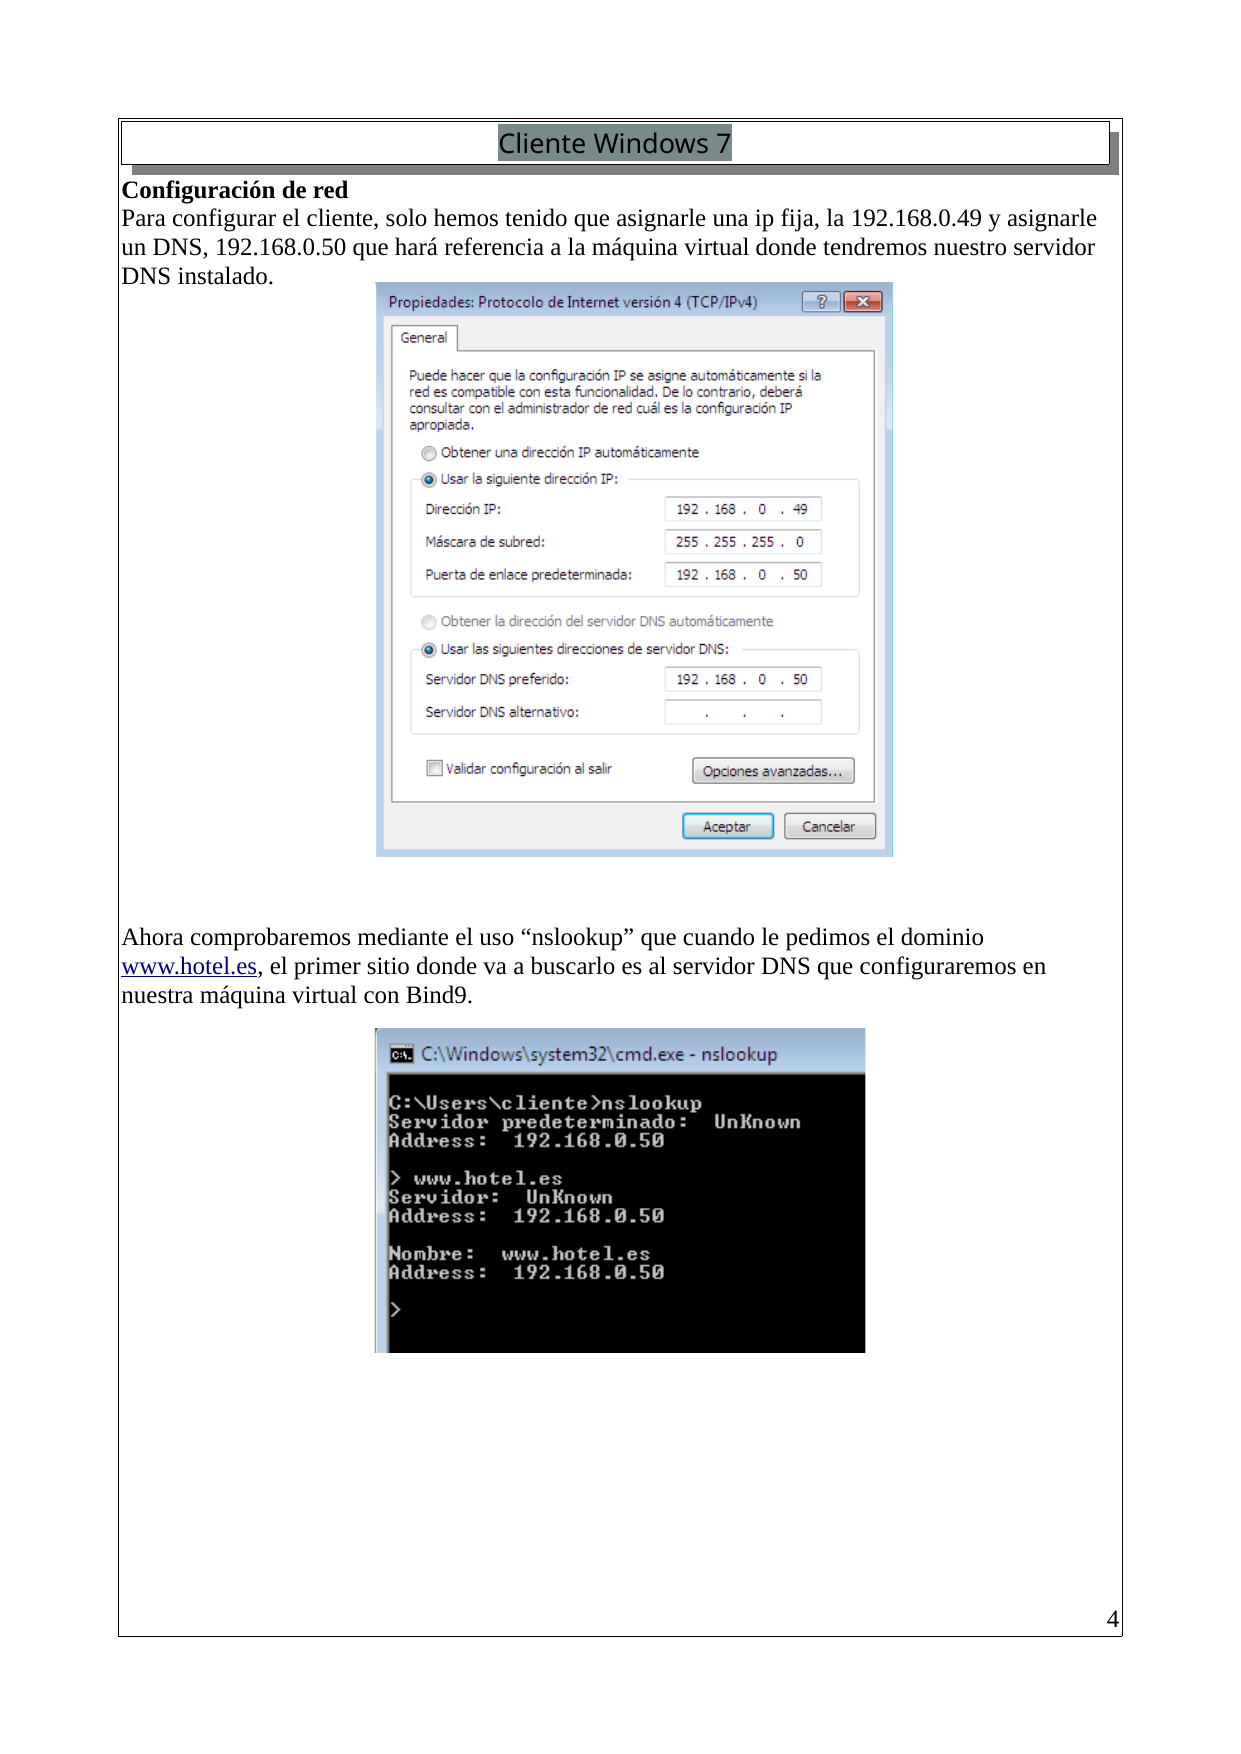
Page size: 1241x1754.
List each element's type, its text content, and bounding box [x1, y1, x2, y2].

text Para configurar el cliente, solo hemos tenido que asignarle una ip fija, la 192.168.0.49 y asignarle un DNS, 192.168.0.50 que hará referencia a la máquina virtual donde tendremos nuestro servidor DNS instalado. [121, 203, 1119, 290]
picture [375, 282, 893, 857]
text Configuración de red [121, 175, 1119, 203]
text Ahora comprobaremos mediante el uso “nslookup” que cuando le pedimos el dominio www.hotel.es, el primer sitio donde va a buscarlo es al servidor DNS que configuraremos en nuestra máquina virtual con Bind9. [121, 922, 1119, 1008]
text Cliente Windows 7 [122, 122, 1108, 164]
picture [374, 1028, 866, 1353]
